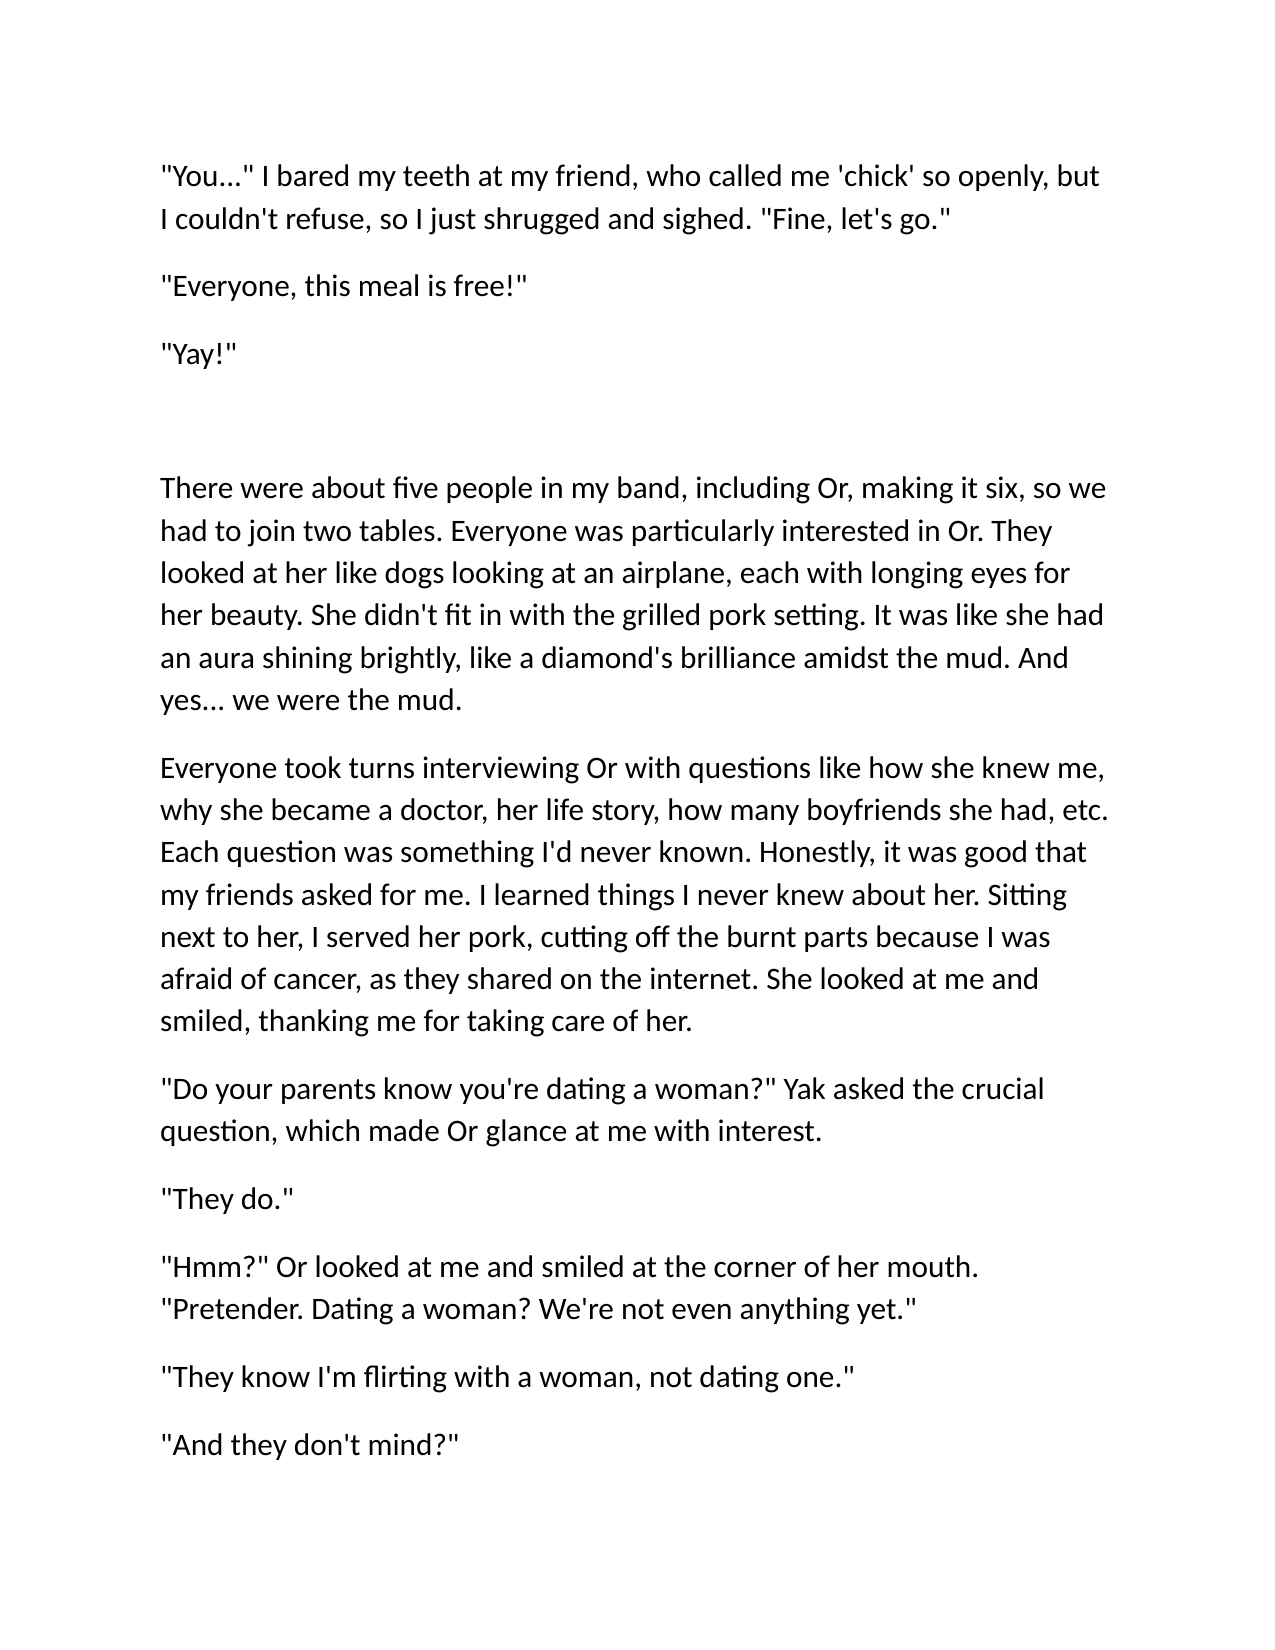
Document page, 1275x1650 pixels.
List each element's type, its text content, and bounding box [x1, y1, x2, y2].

text "They do." [160, 1179, 1113, 1217]
text Everyone took turns interviewing Or with questions like how she knew me, why she became a doctor, her life story, how many boyfriends she had, etc. Each question was something I'd never known. Honestly, it was good that my friends asked for me. I learned things I never knew about her. Sitting next to her, I served her pork, cutting off the burnt parts because I was afraid of cancer, as they shared on the internet. She looked at me and smiled, thanking me for taking care of her. [160, 748, 1113, 1040]
text "Hmm?" Or looked at me and smiled at the corner of her mouth. "Pretender. Dating a woman? We're not even anything yet." [160, 1247, 1113, 1327]
text There were about five people in my band, including Or, making it six, so we had to join two tables. Everyone was particularly interested in Or. They looked at her like dogs looking at an airplane, each with longing eyes for her beauty. She didn't fit in with the grilled pork setting. It was like she had an aura shining brightly, like a diamond's brilliance amidst the mud. And yes... we were the mud. [160, 469, 1113, 718]
text "Yay!" [160, 334, 1113, 372]
text "Do your parents know you're dating a woman?" Yak asked the crucial question, which made Or glance at me with interest. [160, 1069, 1113, 1150]
text "Everyone, this meal is free!" [160, 266, 1113, 304]
text "You..." I bared my teeth at my friend, who called me 'chick' so openly, but I couldn't refuse, so I just shrugged and sighed. "Fine, let's go." [160, 156, 1113, 237]
text "And they don't mind?" [160, 1425, 1113, 1463]
text "They know I'm flirting with a woman, not dating one." [160, 1357, 1113, 1395]
